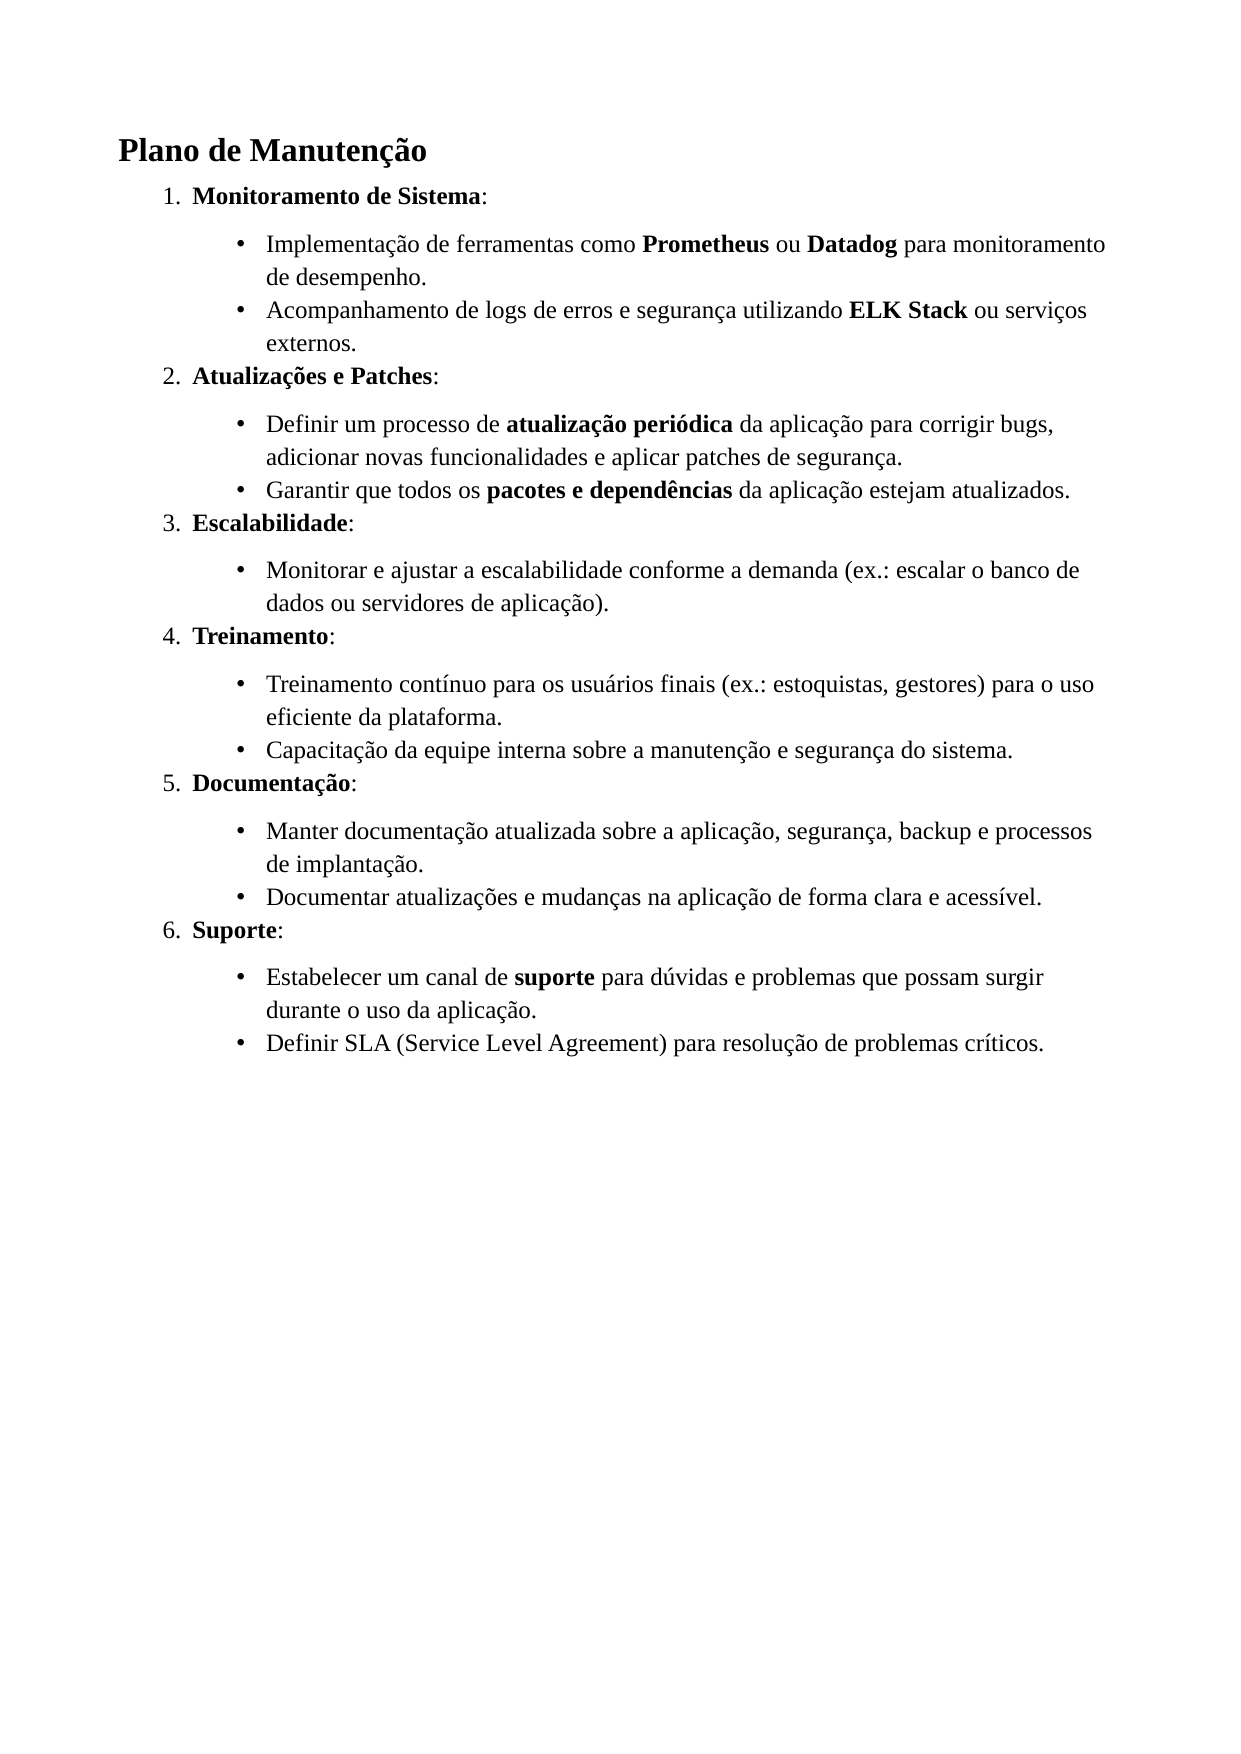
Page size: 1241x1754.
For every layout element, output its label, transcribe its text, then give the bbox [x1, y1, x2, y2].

list Documentação: [162, 768, 1122, 797]
list Documentar atualizações e mudanças na aplicação de forma clara e acessível. [236, 882, 1122, 911]
list Monitoramento de Sistema: [162, 181, 1122, 210]
list Manter documentação atualizada sobre a aplicação, segurança, backup e processos de implantação. [236, 816, 1122, 877]
list Estabelecer um canal de suporte para dúvidas e problemas que possam surgir durante o uso da aplicação. [236, 962, 1122, 1024]
list Treinamento contínuo para os usuários finais (ex.: estoquistas, gestores) para o uso eficiente da plataforma. [236, 669, 1122, 731]
list Atualizações e Patches: [162, 361, 1122, 390]
subtitle Plano de Manutenção [118, 131, 1122, 169]
list Definir um processo de atualização periódica da aplicação para corrigir bugs, adicionar novas funcionalidades e aplicar patches de segurança. [236, 409, 1122, 471]
list Definir SLA (Service Level Agreement) para resolução de problemas críticos. [236, 1028, 1122, 1057]
list Acompanhamento de logs de erros e segurança utilizando ELK Stack ou serviços externos. [236, 295, 1122, 357]
list Implementação de ferramentas como Prometheus ou Datadog para monitoramento de desempenho. [236, 229, 1122, 291]
list Treinamento: [162, 621, 1122, 650]
list Capacitação da equipe interna sobre a manutenção e segurança do sistema. [236, 735, 1122, 764]
list Monitorar e ajustar a escalabilidade conforme a demanda (ex.: escalar o banco de dados ou servidores de aplicação). [236, 555, 1122, 617]
list Suporte: [162, 915, 1122, 943]
list Escalabilidade: [162, 508, 1122, 537]
list Garantir que todos os pacotes e dependências da aplicação estejam atualizados. [236, 475, 1122, 503]
